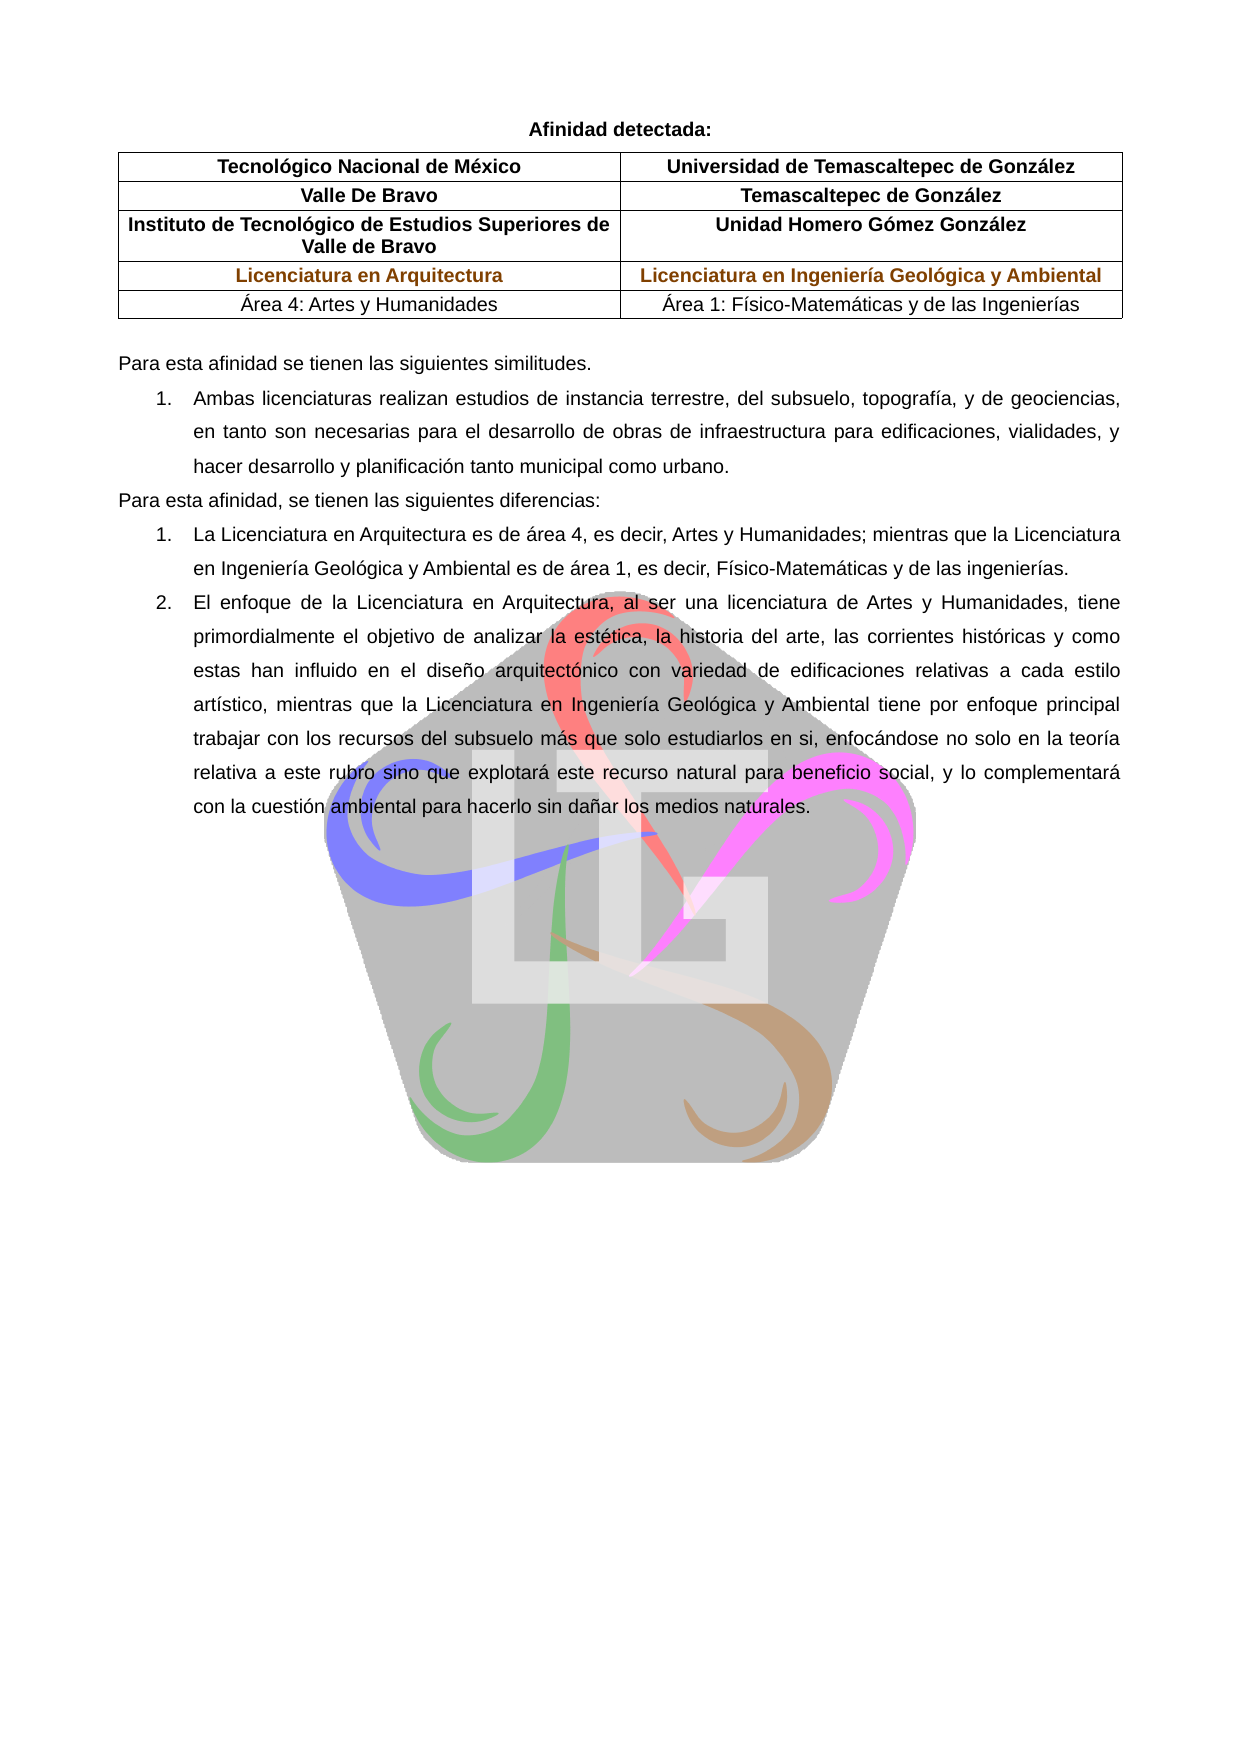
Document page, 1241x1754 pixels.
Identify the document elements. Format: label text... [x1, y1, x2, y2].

table_cell Licenciatura en Arquitectura [119, 262, 620, 289]
text Para esta afinidad, se tienen las siguientes diferencias: [118, 488, 1122, 511]
table_cell Área 4: Artes y Humanidades [119, 291, 620, 318]
list Ambas licenciaturas realizan estudios de instancia terrestre, del subsuelo, topografía, y de geociencias, en tanto son necesarias para el desarrollo de obras de infraestructura para edificaciones, vialidades, y hacer desarrollo y planificación tanto municipal como urbano. [156, 386, 1122, 477]
text Para esta afinidad se tienen las siguientes similitudes. [118, 352, 1122, 375]
table_header Tecnológico Nacional de México [119, 153, 620, 181]
table_cell Área 1: Físico-Matemáticas y de las Ingenierías [621, 291, 1122, 318]
list El enfoque de la Licenciatura en Arquitectura, al ser una licenciatura de Artes y Humanidades, tiene primordialmente el objetivo de analizar la estética, la historia del arte, las corrientes históricas y como estas han influido en el diseño arquitectónico con variedad de edificaciones relativas a cada estilo artístico, mientras que la Licenciatura en Ingeniería Geológica y Ambiental tiene por enfoque principal trabajar con los recursos del subsuelo más que solo estudiarlos en si, enfocándose no solo en la teoría relativa a este rubro sino que explotará este recurso natural para beneficio social, y lo complementará con la cuestión ambiental para hacerlo sin dañar los medios naturales. [156, 591, 1122, 818]
table_cell Instituto de Tecnológico de Estudios Superiores de Valle de Bravo [119, 211, 620, 261]
table_header Universidad de Temascaltepec de González [621, 153, 1122, 181]
table_cell Unidad Homero Gómez González [621, 211, 1122, 261]
table_cell Valle De Bravo [119, 182, 620, 209]
table_cell Temascaltepec de González [621, 182, 1122, 209]
list La Licenciatura en Arquitectura es de área 4, es decir, Artes y Humanidades; mientras que la Licenciatura en Ingeniería Geológica y Ambiental es de área 1, es decir, Físico-Matemáticas y de las ingenierías. [156, 523, 1122, 579]
picture [324, 818, 916, 1173]
picture [324, 581, 916, 591]
table_cell Licenciatura en Ingeniería Geológica y Ambiental [621, 262, 1122, 289]
text Afinidad detectada: [118, 118, 1122, 141]
